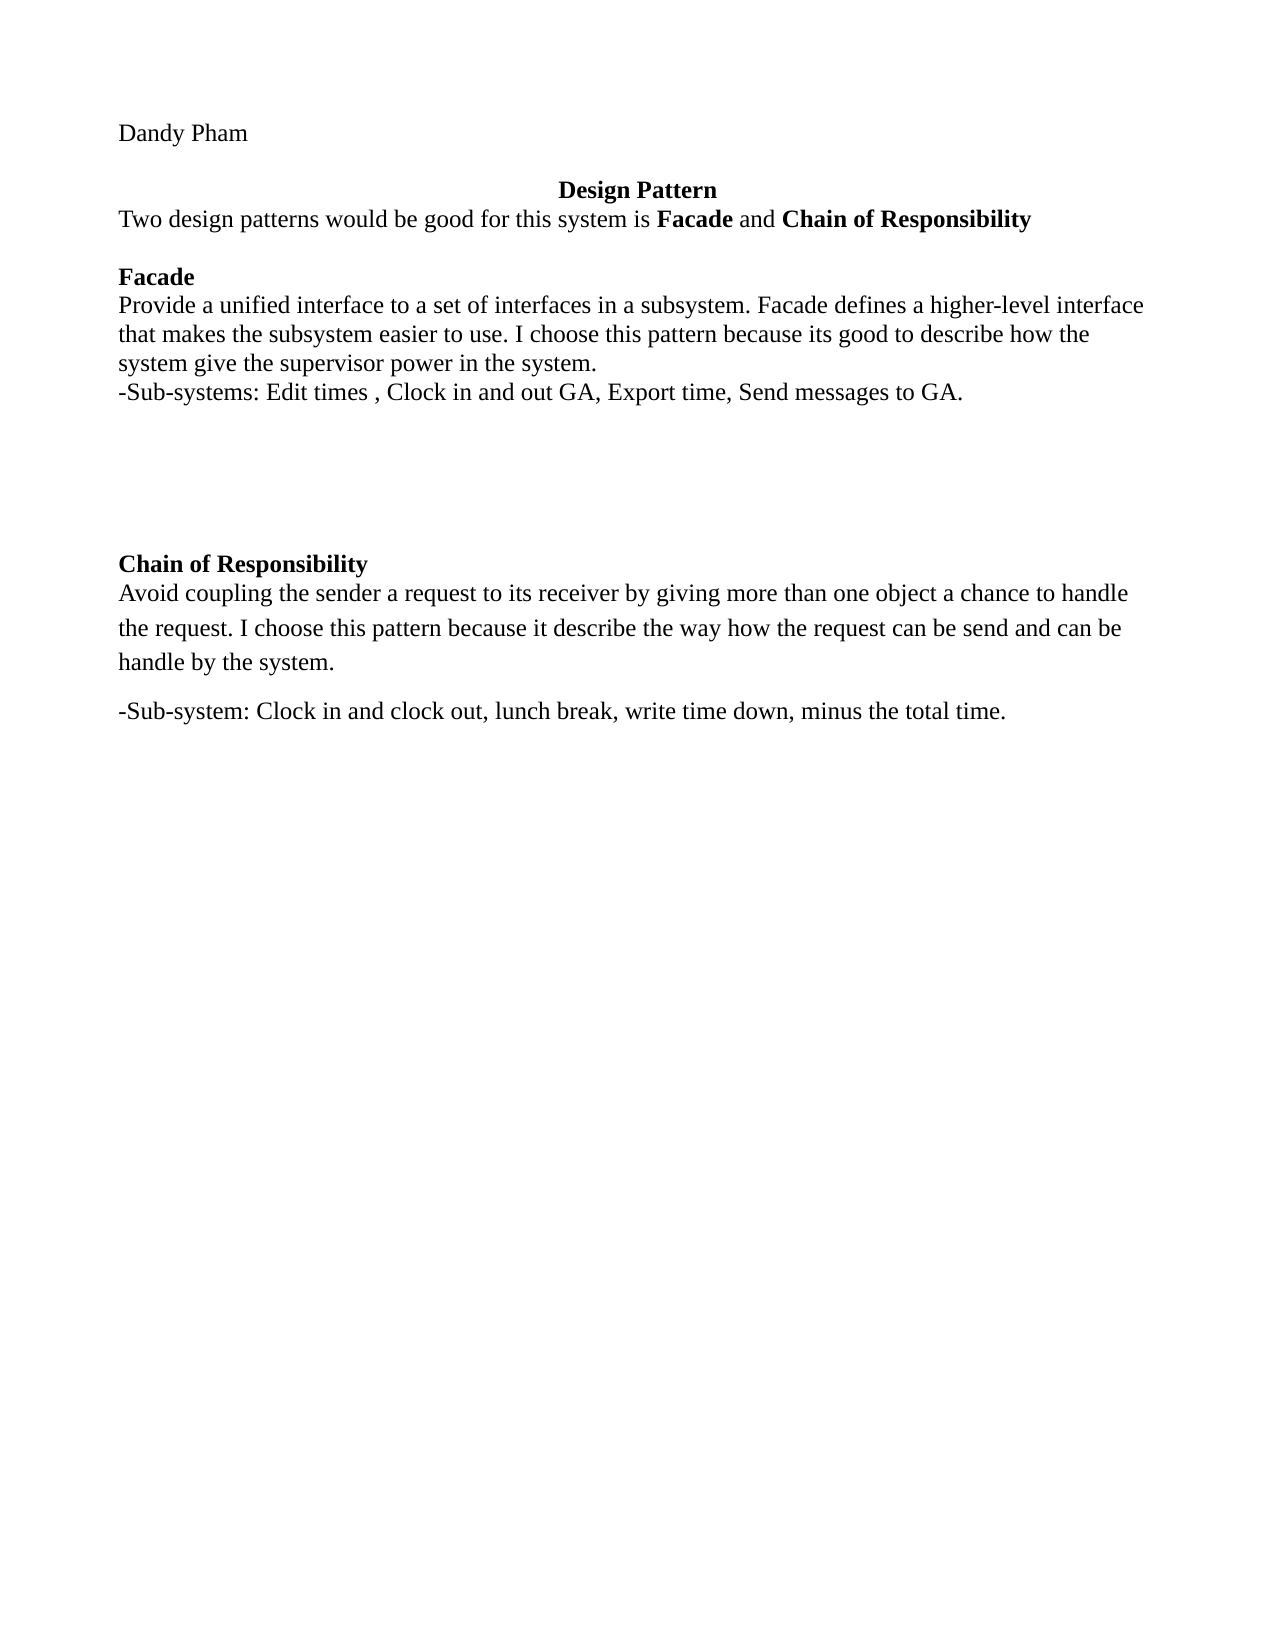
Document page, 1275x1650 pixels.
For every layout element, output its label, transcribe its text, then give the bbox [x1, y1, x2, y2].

text Dandy Pham [118, 118, 1157, 147]
text Facade [118, 262, 1157, 291]
text -Sub-systems: Edit times , Clock in and out GA, Export time, Send messages to GA. [118, 377, 1157, 406]
text Avoid coupling the sender a request to its receiver by giving more than one object a chance to handle the request. I choose this pattern because it describe the way how the request can be send and can be handle by the system. [118, 578, 1157, 676]
text Two design patterns would be good for this system is Facade and Chain of Responsibility [118, 204, 1157, 233]
text Chain of Responsibility [118, 549, 1157, 578]
text -Sub-system: Clock in and clock out, lunch break, write time down, minus the total time. [118, 696, 1157, 725]
text Provide a unified interface to a set of interfaces in a subsystem. Facade defines a higher-level interface that makes the subsystem easier to use. I choose this pattern because its good to describe how the system give the supervisor power in the system. [118, 291, 1157, 377]
text Design Pattern [118, 176, 1157, 204]
